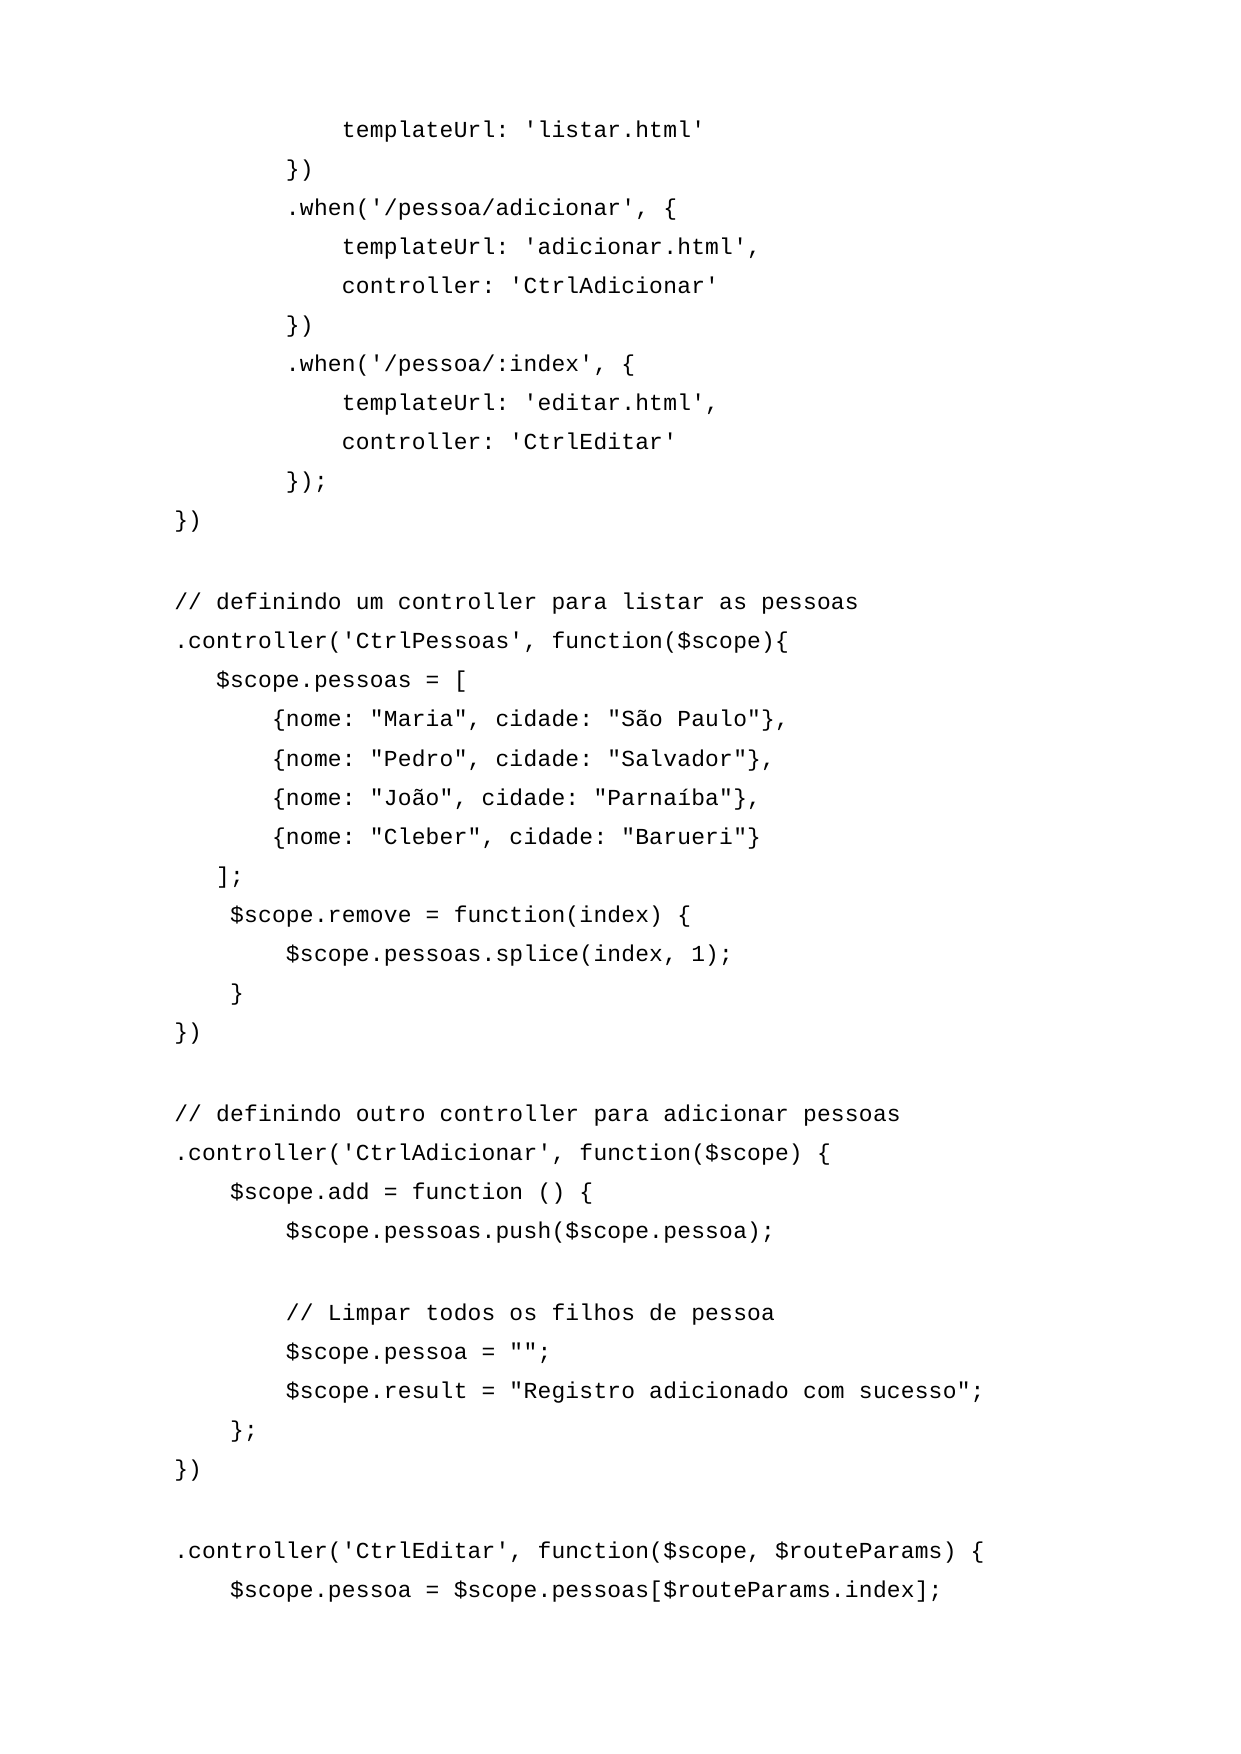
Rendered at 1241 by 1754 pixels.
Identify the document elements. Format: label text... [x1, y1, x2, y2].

text controller: 'CtrlEditar' [118, 431, 1122, 457]
text ]; [118, 864, 1122, 890]
text $scope.result = "Registro adicionado com sucesso"; [118, 1380, 1122, 1406]
text .controller('CtrlEditar', function($scope, $routeParams) { [118, 1540, 1122, 1566]
text $scope.pessoas.splice(index, 1); [118, 942, 1122, 968]
text }); [118, 470, 1122, 496]
text }) [118, 509, 1122, 535]
text .controller('CtrlAdicionar', function($scope) { [118, 1141, 1122, 1167]
text }) [118, 157, 1122, 183]
text // definindo um controller para listar as pessoas [118, 591, 1122, 617]
text templateUrl: 'editar.html', [118, 392, 1122, 418]
text .controller('CtrlPessoas', function($scope){ [118, 630, 1122, 656]
text $scope.pessoas = [ [118, 669, 1122, 695]
text templateUrl: 'listar.html' [118, 118, 1122, 144]
text {nome: "Pedro", cidade: "Salvador"}, [118, 747, 1122, 773]
text templateUrl: 'adicionar.html', [118, 235, 1122, 261]
text .when('/pessoa/adicionar', { [118, 196, 1122, 222]
text $scope.remove = function(index) { [118, 903, 1122, 929]
text {nome: "João", cidade: "Parnaíba"}, [118, 786, 1122, 812]
text controller: 'CtrlAdicionar' [118, 274, 1122, 300]
text $scope.add = function () { [118, 1181, 1122, 1207]
text $scope.pessoa = $scope.pessoas[$routeParams.index]; [118, 1579, 1122, 1605]
text }) [118, 313, 1122, 339]
text {nome: "Maria", cidade: "São Paulo"}, [118, 708, 1122, 734]
text // definindo outro controller para adicionar pessoas [118, 1102, 1122, 1128]
text } [118, 981, 1122, 1007]
text $scope.pessoa = ""; [118, 1341, 1122, 1367]
text {nome: "Cleber", cidade: "Barueri"} [118, 825, 1122, 851]
text }) [118, 1458, 1122, 1484]
text }) [118, 1020, 1122, 1046]
text // Limpar todos os filhos de pessoa [118, 1302, 1122, 1328]
text .when('/pessoa/:index', { [118, 352, 1122, 378]
text $scope.pessoas.push($scope.pessoa); [118, 1219, 1122, 1246]
text }; [118, 1419, 1122, 1445]
